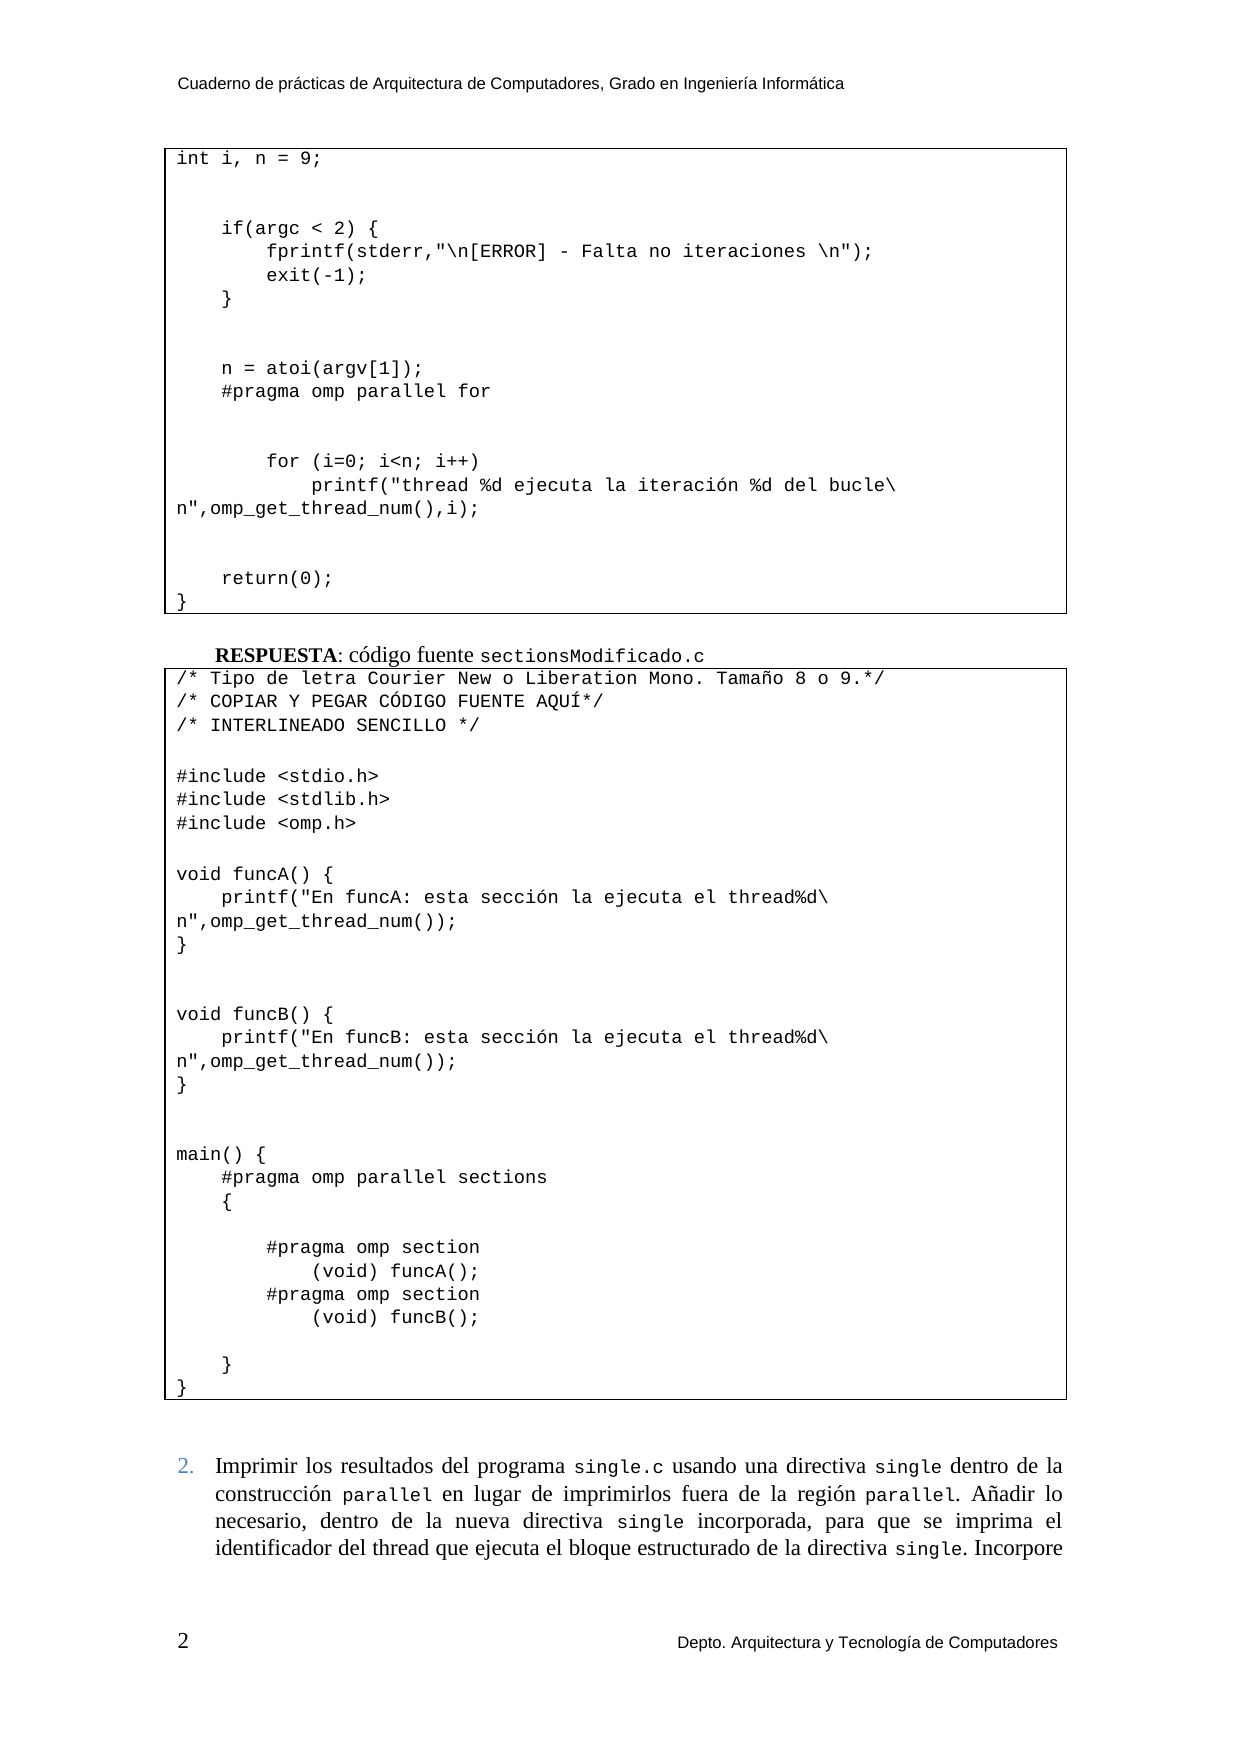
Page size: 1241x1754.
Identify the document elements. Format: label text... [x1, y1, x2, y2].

list Imprimir los resultados del programa single.c usando una directiva single dentro de la construcción parallel en lugar de imprimirlos fuera de la región parallel. Añadir lo necesario, dentro de la nueva directiva single incorporada, para que se imprima el identificador del thread que ejecuta el bloque estructurado de la directiva single. Incorpore [177, 1452, 1063, 1561]
table_header /* Tipo de letra Courier New o Liberation Mono. Tamaño 8 o 9.*/ /* COPIAR Y PEGAR CÓDIGO FUENTE AQUÍ*/ /* INTERLINEADO SENCILLO */ #include <stdio.h> #include <stdlib.h> #include <omp.h> void funcA() { printf("En funcA: esta sección la ejecuta el thread%d\n",omp_get_thread_num()); } void funcB() { printf("En funcB: esta sección la ejecuta el thread%d\n",omp_get_thread_num()); } main() { #pragma omp parallel sections { #pragma omp section (void) funcA(); #pragma omp section (void) funcB(); } } [166, 669, 1066, 1399]
text RESPUESTA: código fuente sectionsModificado.c [215, 641, 1063, 668]
table_header int i, n = 9; if(argc < 2) { fprintf(stderr,"\n[ERROR] - Falta no iteraciones \n"); exit(-1); } n = atoi(argv[1]); #pragma omp parallel for for (i=0; i<n; i++) printf("thread %d ejecuta la iteración %d del bucle\n",omp_get_thread_num(),i); return(0); } [166, 149, 1066, 613]
